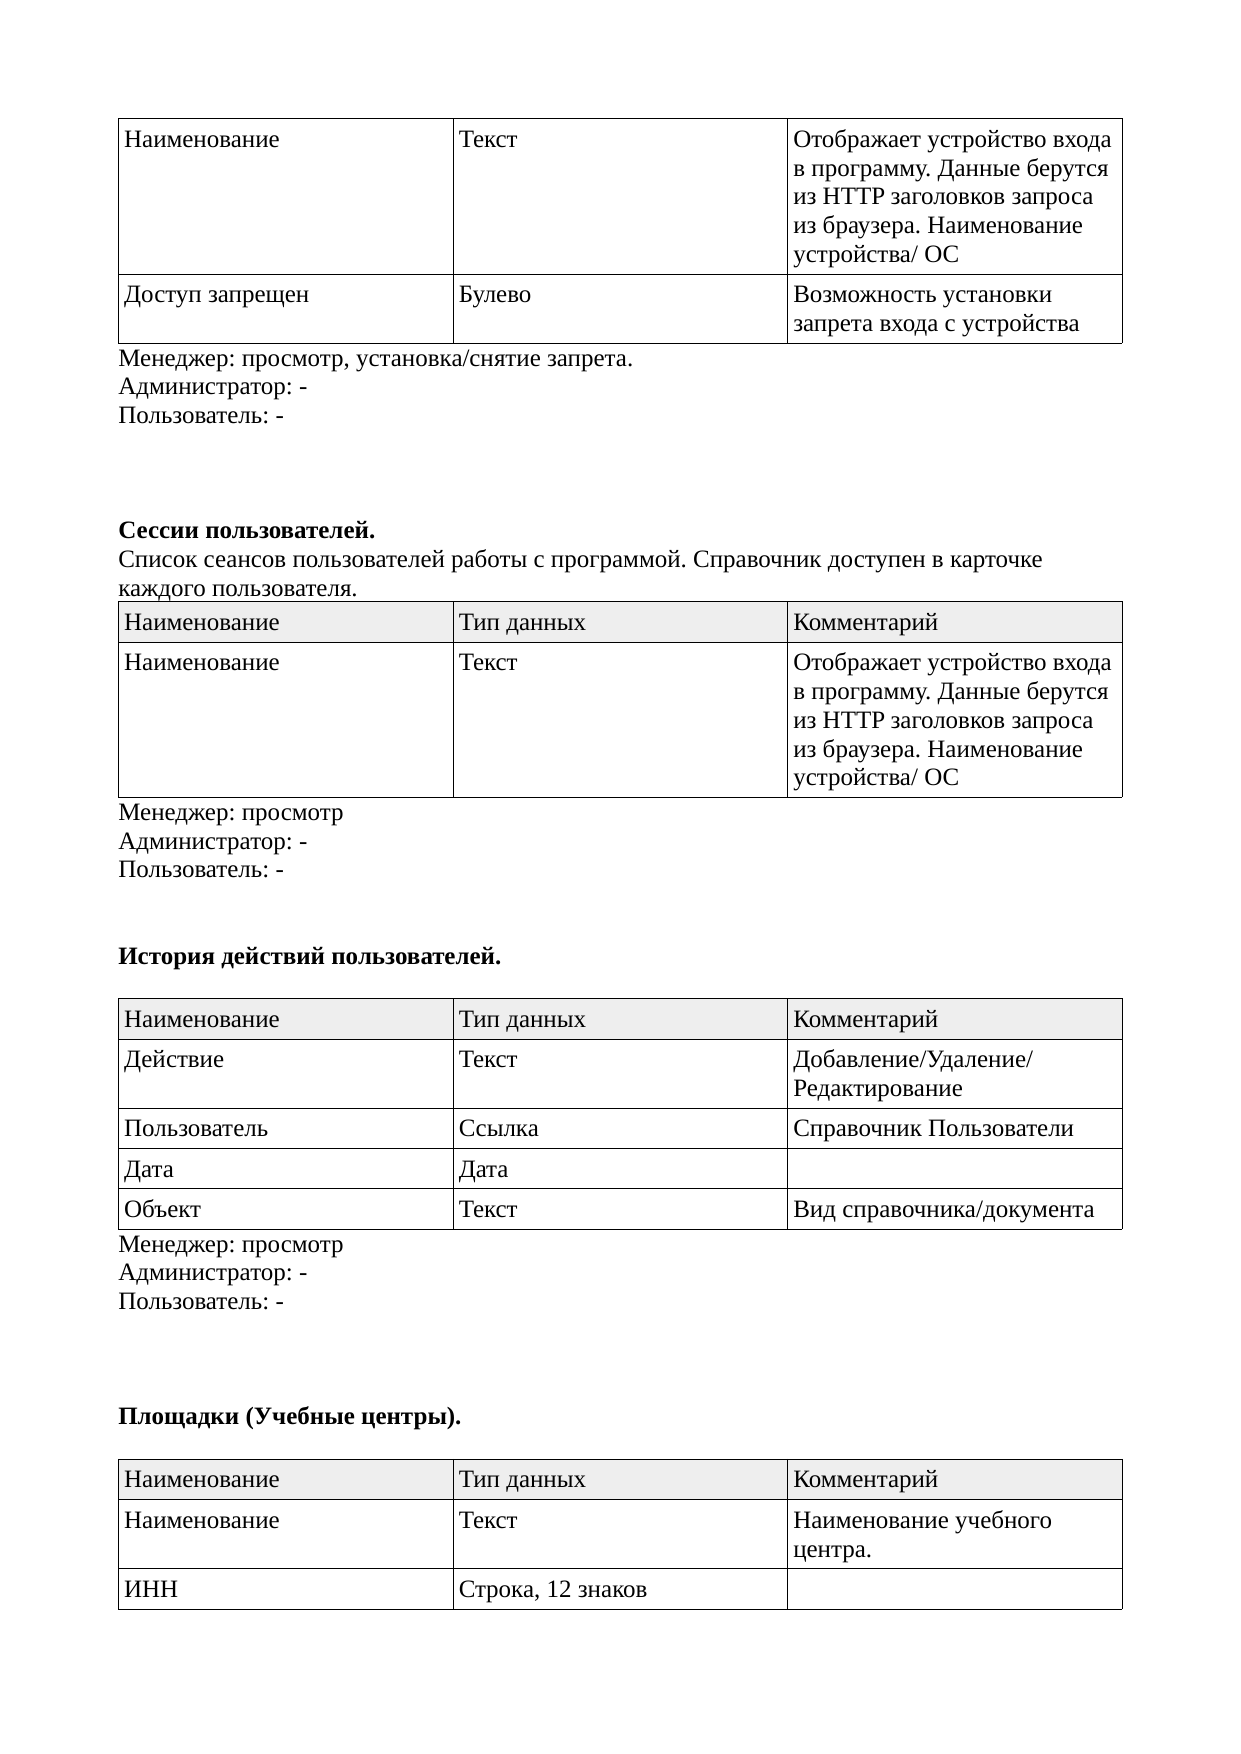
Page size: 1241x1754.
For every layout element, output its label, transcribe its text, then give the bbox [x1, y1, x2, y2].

table_header Наименование [119, 1460, 453, 1499]
text Администратор: - [118, 371, 1122, 400]
table_cell Текст [454, 643, 787, 797]
table_header Комментарий [788, 1460, 1122, 1499]
table_cell [788, 1149, 1122, 1188]
table_header Тип данных [454, 602, 787, 642]
table_cell Текст [454, 1189, 787, 1229]
table_cell ИНН [119, 1569, 453, 1608]
table_cell Отображает устройство входа в программу. Данные берутся из HTTP заголовков запроса из браузера. Наименование устройства/ ОС [788, 643, 1122, 797]
table_cell Текст [454, 119, 787, 273]
text Пользователь: - [118, 400, 1122, 429]
table_cell Пользователь [119, 1109, 453, 1148]
table_header Комментарий [788, 602, 1122, 642]
text Пользователь: - [118, 854, 1122, 883]
text Администратор: - [118, 1257, 1122, 1286]
text История действий пользователей. [118, 941, 1122, 969]
text Менеджер: просмотр [118, 1230, 1122, 1257]
table_cell [788, 1569, 1122, 1608]
table_cell Дата [454, 1149, 787, 1188]
text Менеджер: просмотр, установка/снятие запрета. [118, 344, 1122, 371]
table_header Наименование [119, 602, 453, 642]
table_cell Справочник Пользователи [788, 1109, 1122, 1148]
table_cell Дата [119, 1149, 453, 1188]
text Список сеансов пользователей работы с программой. Справочник доступен в карточке каждого пользователя. [118, 544, 1122, 601]
table_cell Отображает устройство входа в программу. Данные берутся из HTTP заголовков запроса из браузера. Наименование устройства/ ОС [788, 119, 1122, 273]
text Площадки (Учебные центры). [118, 1401, 1122, 1430]
table_header Тип данных [454, 999, 787, 1039]
table_cell Текст [454, 1040, 787, 1108]
table_cell Возможность установки запрета входа с устройства [788, 275, 1122, 342]
table_cell Строка, 12 знаков [454, 1569, 787, 1608]
table_cell Наименование [119, 1500, 453, 1568]
table_cell Наименование учебного центра. [788, 1500, 1122, 1568]
table_cell Наименование [119, 119, 453, 273]
text Менеджер: просмотр [118, 798, 1122, 826]
table_cell Действие [119, 1040, 453, 1108]
table_cell Наименование [119, 643, 453, 797]
table_header Тип данных [454, 1460, 787, 1499]
table_cell Ссылка [454, 1109, 787, 1148]
table_cell Булево [454, 275, 787, 342]
text Сессии пользователей. [118, 515, 1122, 544]
table_cell Добавление/Удаление/Редактирование [788, 1040, 1122, 1108]
table_header Комментарий [788, 999, 1122, 1039]
table_header Наименование [119, 999, 453, 1039]
table_cell Вид справочника/документа [788, 1189, 1122, 1229]
text Администратор: - [118, 826, 1122, 854]
table_cell Доступ запрещен [119, 275, 453, 342]
table_cell Объект [119, 1189, 453, 1229]
text Пользователь: - [118, 1286, 1122, 1315]
table_cell Текст [454, 1500, 787, 1568]
